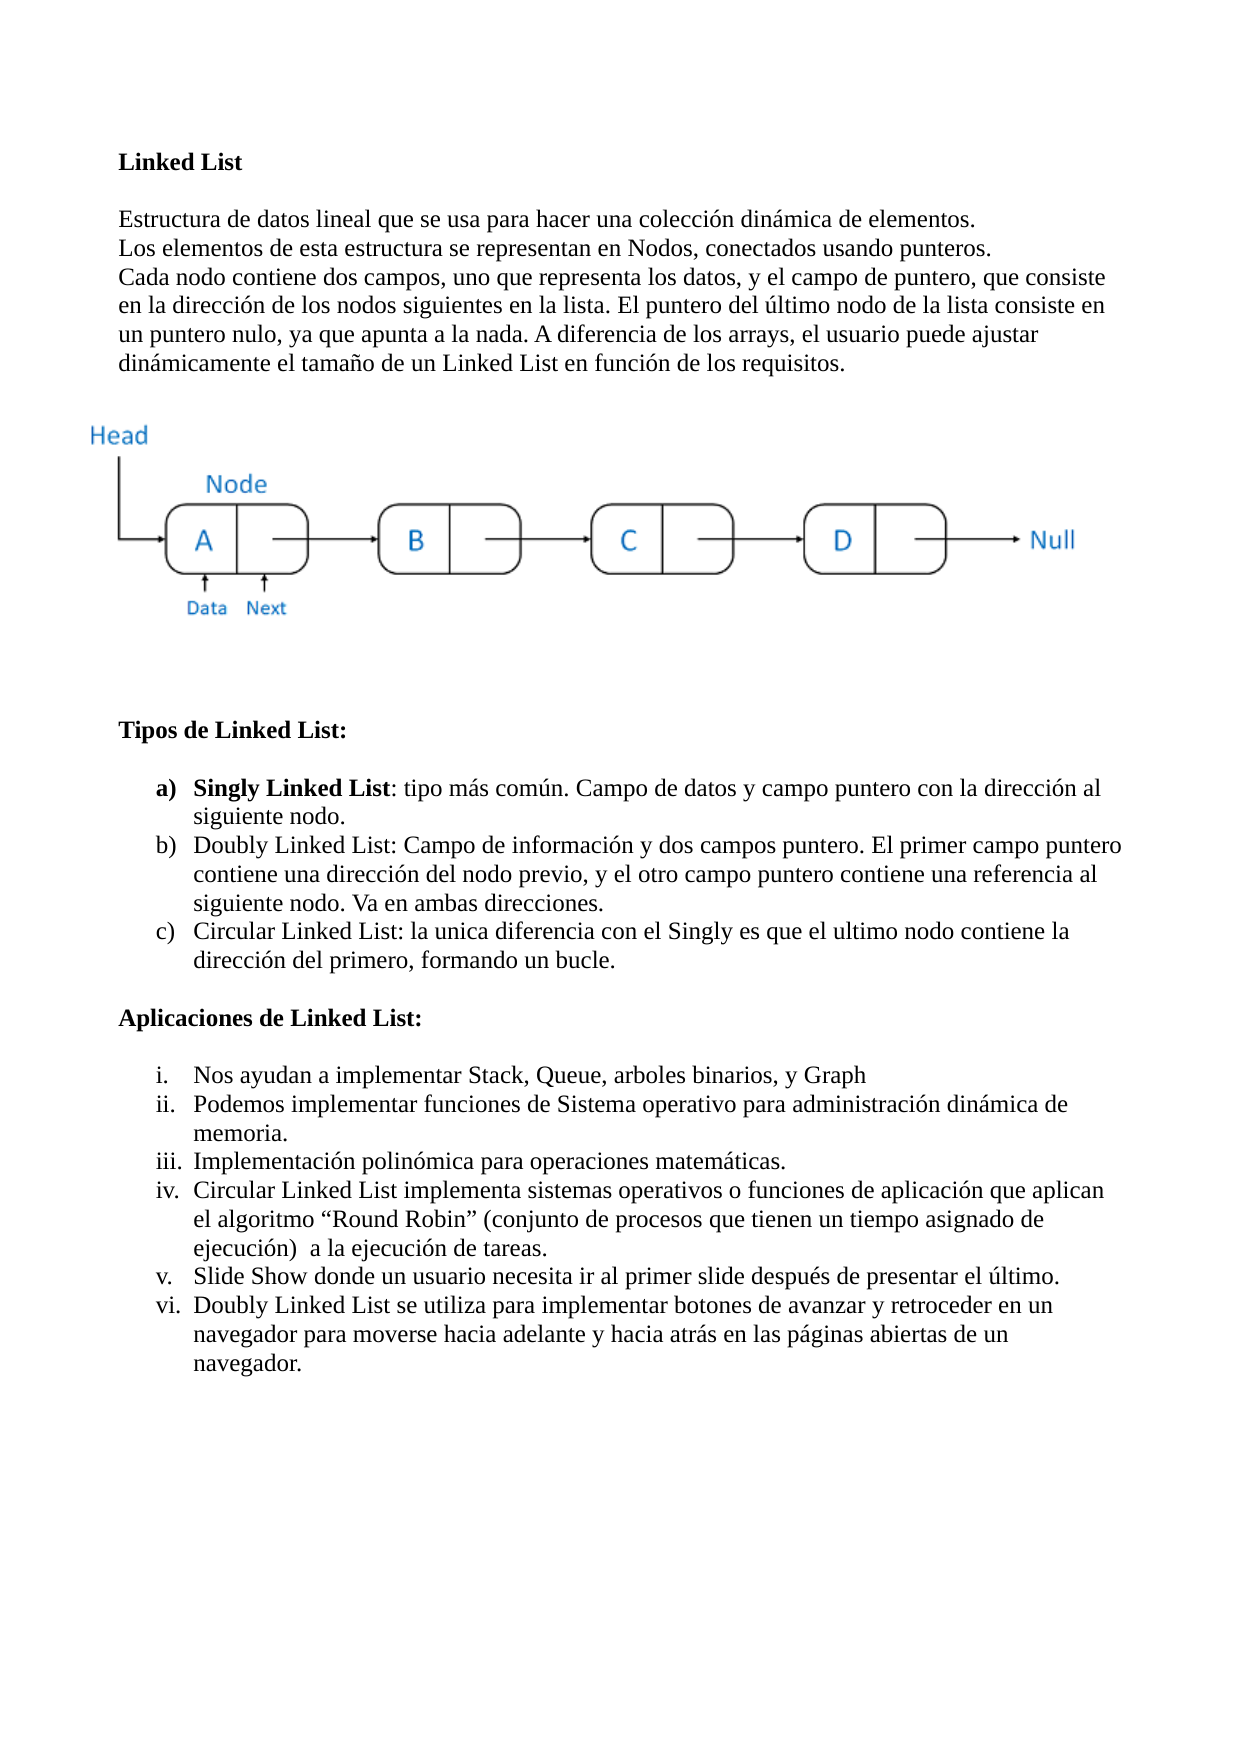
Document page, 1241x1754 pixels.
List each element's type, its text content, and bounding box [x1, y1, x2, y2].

list Circular Linked List implementa sistemas operativos o funciones de aplicación que aplican el algoritmo “Round Robin” (conjunto de procesos que tienen un tiempo asignado de ejecución) a la ejecución de tareas. [156, 1175, 1122, 1261]
list Nos ayudan a implementar Stack, Queue, arboles binarios, y Graph [156, 1060, 1122, 1089]
list Singly Linked List: tipo más común. Campo de datos y campo puntero con la dirección al siguiente nodo. [156, 773, 1122, 830]
list Implementación polinómica para operaciones matemáticas. [156, 1146, 1122, 1175]
text Tipos de Linked List: [118, 715, 1122, 744]
list Circular Linked List: la unica diferencia con el Singly es que el ultimo nodo contiene la dirección del primero, formando un bucle. [156, 916, 1122, 974]
text Los elementos de esta estructura se representan en Nodos, conectados usando punteros. Cada nodo contiene dos campos, uno que representa los datos, y el campo de puntero, que consiste en la dirección de los nodos siguientes en la lista. El puntero del último nodo de la lista consiste en un puntero nulo, ya que apunta a la nada. A diferencia de los arrays, el usuario puede ajustar dinámicamente el tamaño de un Linked List en función de los requisitos. [118, 233, 1122, 377]
text Estructura de datos lineal que se usa para hacer una colección dinámica de elementos. [118, 204, 1122, 233]
list Doubly Linked List se utiliza para implementar botones de avanzar y retroceder en un navegador para moverse hacia adelante y hacia atrás en las páginas abiertas de un navegador. [156, 1290, 1122, 1376]
text Aplicaciones de Linked List: [118, 1003, 1122, 1031]
text Linked List [118, 147, 1122, 176]
list Podemos implementar funciones de Sistema operativo para administración dinámica de memoria. [156, 1089, 1122, 1146]
list Slide Show donde un usuario necesita ir al primer slide después de presentar el último. [156, 1261, 1122, 1290]
picture [86, 417, 1091, 629]
list Doubly Linked List: Campo de información y dos campos puntero. El primer campo puntero contiene una dirección del nodo previo, y el otro campo puntero contiene una referencia al siguiente nodo. Va en ambas direcciones. [156, 830, 1122, 916]
